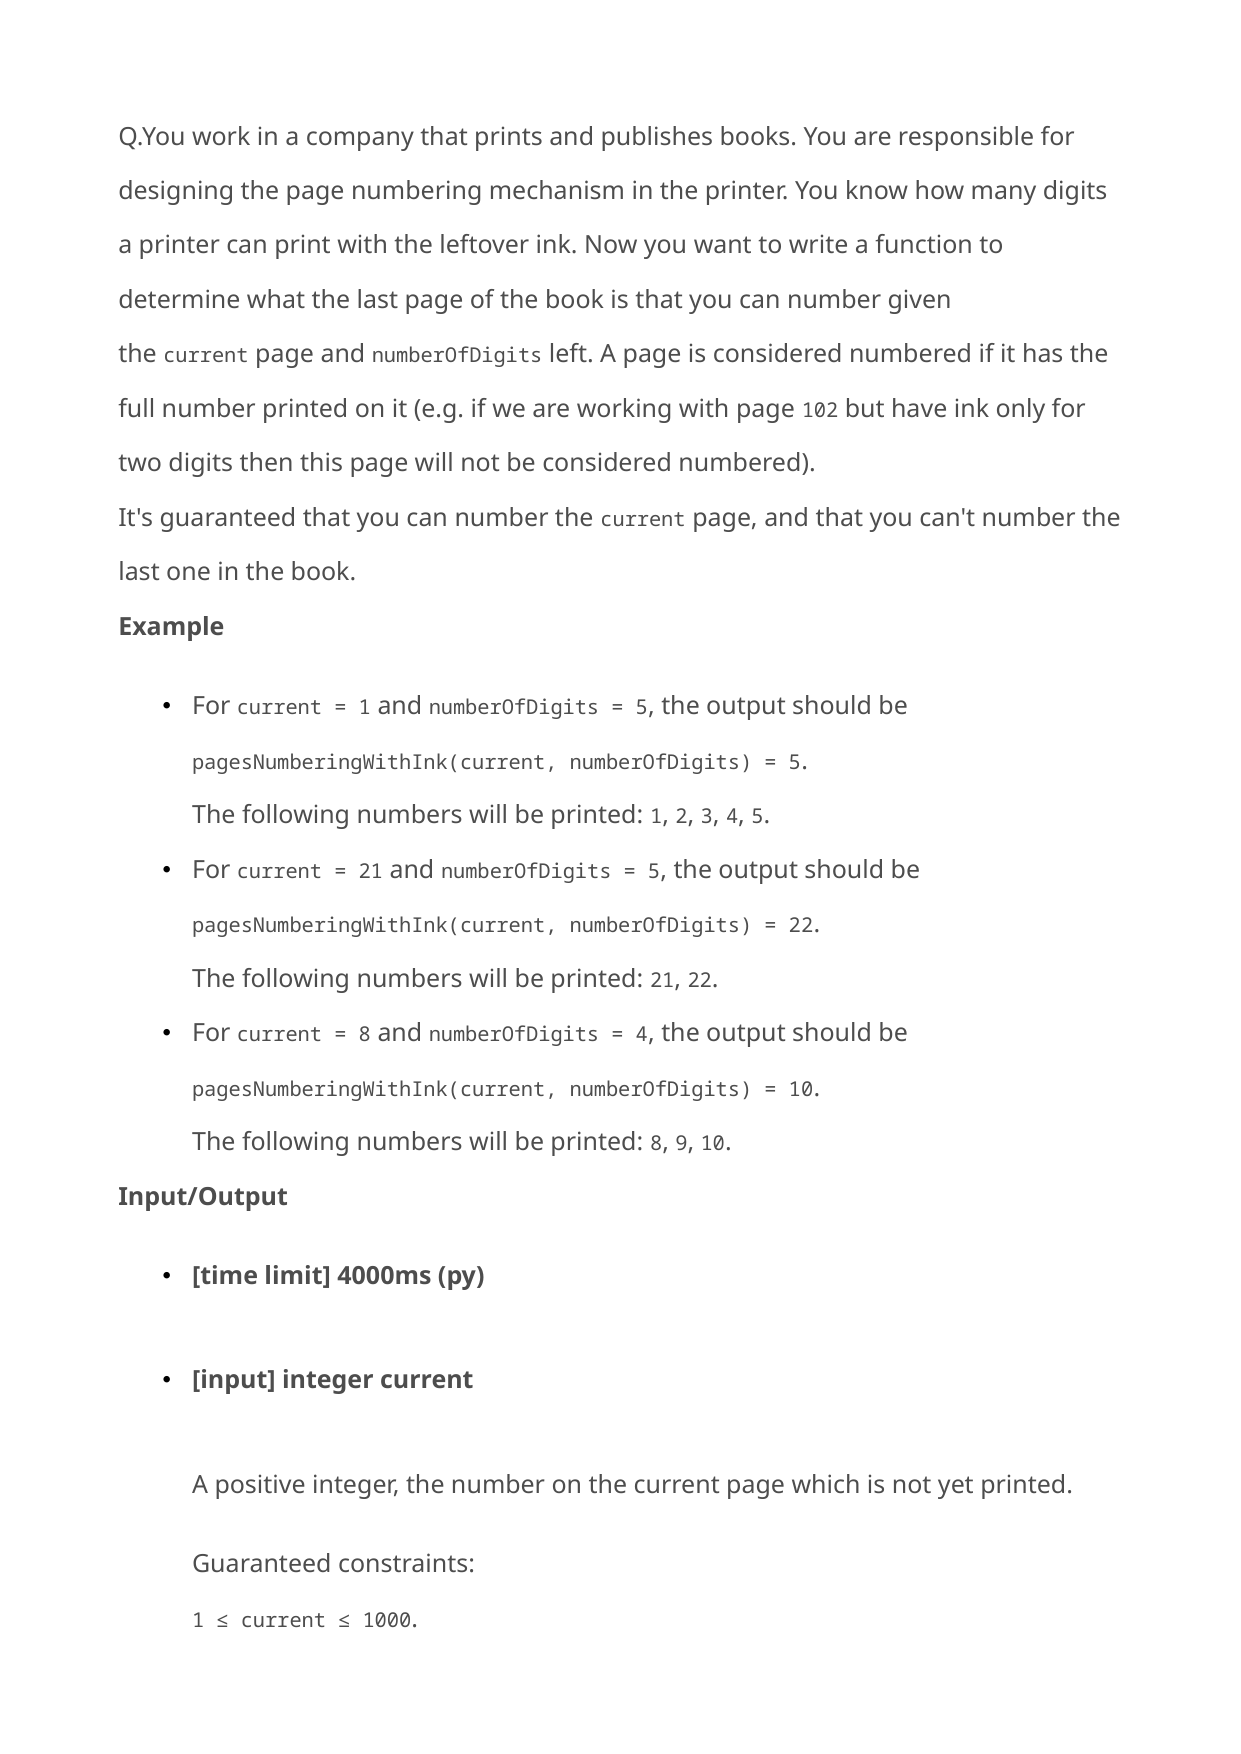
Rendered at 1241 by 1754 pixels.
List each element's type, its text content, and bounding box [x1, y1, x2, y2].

text Input/Output [118, 1178, 1122, 1212]
list The following numbers will be printed: 1, 2, 3, 4, 5. [162, 797, 1122, 831]
list The following numbers will be printed: 21, 22. [162, 960, 1122, 994]
list A positive integer, the number on the current page which is not yet printed. [162, 1467, 1122, 1501]
list For current = 1 and numberOfDigits = 5, the output should be pagesNumberingWithInk(current, numberOfDigits) = 5. [162, 688, 1122, 776]
list [input] integer current [162, 1362, 1122, 1396]
text Example [118, 608, 1122, 642]
text Q.You work in a company that prints and publishes books. You are responsible for designing the page numbering mechanism in the printer. You know how many digits a printer can print with the leftover ink. Now you want to write a function to determine what the last page of the book is that you can number given the current page and numberOfDigits left. A page is considered numbered if it has the full number printed on it (e.g. if we are working with page 102 but have ink only for two digits then this page will not be considered numbered). [118, 118, 1122, 479]
list For current = 8 and numberOfDigits = 4, the output should be pagesNumberingWithInk(current, numberOfDigits) = 10. [162, 1015, 1122, 1103]
list [time limit] 4000ms (py) [162, 1258, 1122, 1292]
list For current = 21 and numberOfDigits = 5, the output should be pagesNumberingWithInk(current, numberOfDigits) = 22. [162, 851, 1122, 940]
text It's guaranteed that you can number the current page, and that you can't number the last one in the book. [118, 499, 1122, 588]
list The following numbers will be printed: 8, 9, 10. [162, 1124, 1122, 1158]
list Guaranteed constraints: 1 ≤ current ≤ 1000. [162, 1546, 1122, 1635]
